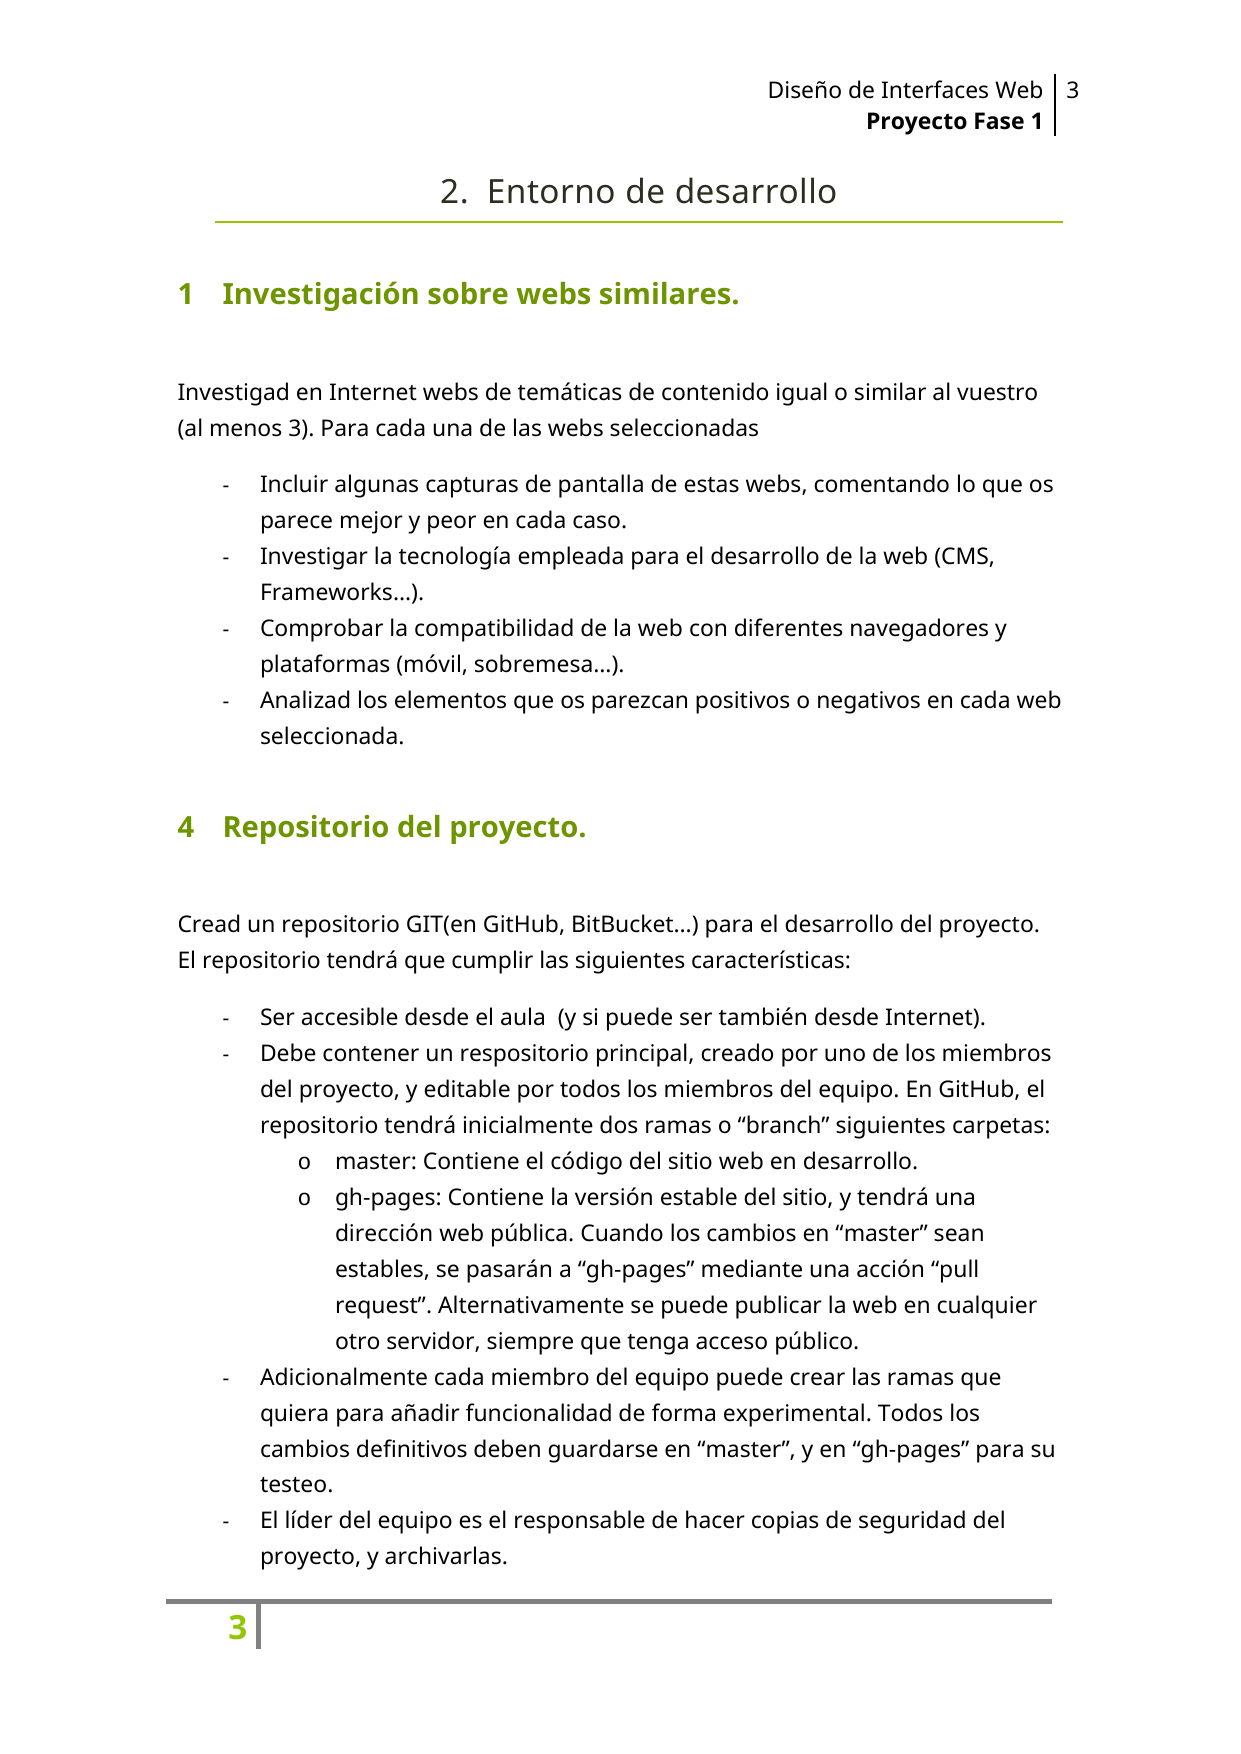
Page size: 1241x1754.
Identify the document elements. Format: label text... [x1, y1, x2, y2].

list El líder del equipo es el responsable de hacer copias de seguridad del proyecto, y archivarlas. [222, 1504, 1063, 1572]
list Incluir algunas capturas de pantalla de estas webs, comentando lo que os parece mejor y peor en cada caso. [222, 468, 1063, 536]
list Ser accesible desde el aula (y si puede ser también desde Internet). [222, 1001, 1063, 1032]
subtitle Investigación sobre webs similares. [177, 273, 1063, 313]
text Cread un repositorio GIT(en GitHub, BitBucket…) para el desarrollo del proyecto. El repositorio tendrá que cumplir las siguientes características: [177, 908, 1063, 976]
list gh-pages: Contiene la versión estable del sitio, y tendrá una dirección web pública. Cuando los cambios en “master” sean estables, se pasarán a “gh-pages” mediante una acción “pull request”. Alternativamente se puede publicar la web en cualquier otro servidor, siempre que tenga acceso público. [297, 1181, 1063, 1356]
list master: Contiene el código del sitio web en desarrollo. [297, 1145, 1063, 1176]
text Investigad en Internet webs de temáticas de contenido igual o similar al vuestro (al menos 3). Para cada una de las webs seleccionadas [177, 376, 1063, 443]
list Adicionalmente cada miembro del equipo puede crear las ramas que quiera para añadir funcionalidad de forma experimental. Todos los cambios definitivos deben guardarse en “master”, y en “gh-pages” para su testeo. [222, 1361, 1063, 1500]
subtitle Repositorio del proyecto. [177, 806, 1063, 846]
title Entorno de desarrollo [215, 167, 1063, 221]
list Analizad los elementos que os parezcan positivos o negativos en cada web seleccionada. [222, 684, 1063, 751]
list Investigar la tecnología empleada para el desarrollo de la web (CMS, Frameworks…). [222, 540, 1063, 607]
list Debe contener un respositorio principal, creado por uno de los miembros del proyecto, y editable por todos los miembros del equipo. En GitHub, el repositorio tendrá inicialmente dos ramas o “branch” siguientes carpetas: [222, 1037, 1063, 1140]
list Comprobar la compatibilidad de la web con diferentes navegadores y plataformas (móvil, sobremesa…). [222, 612, 1063, 679]
